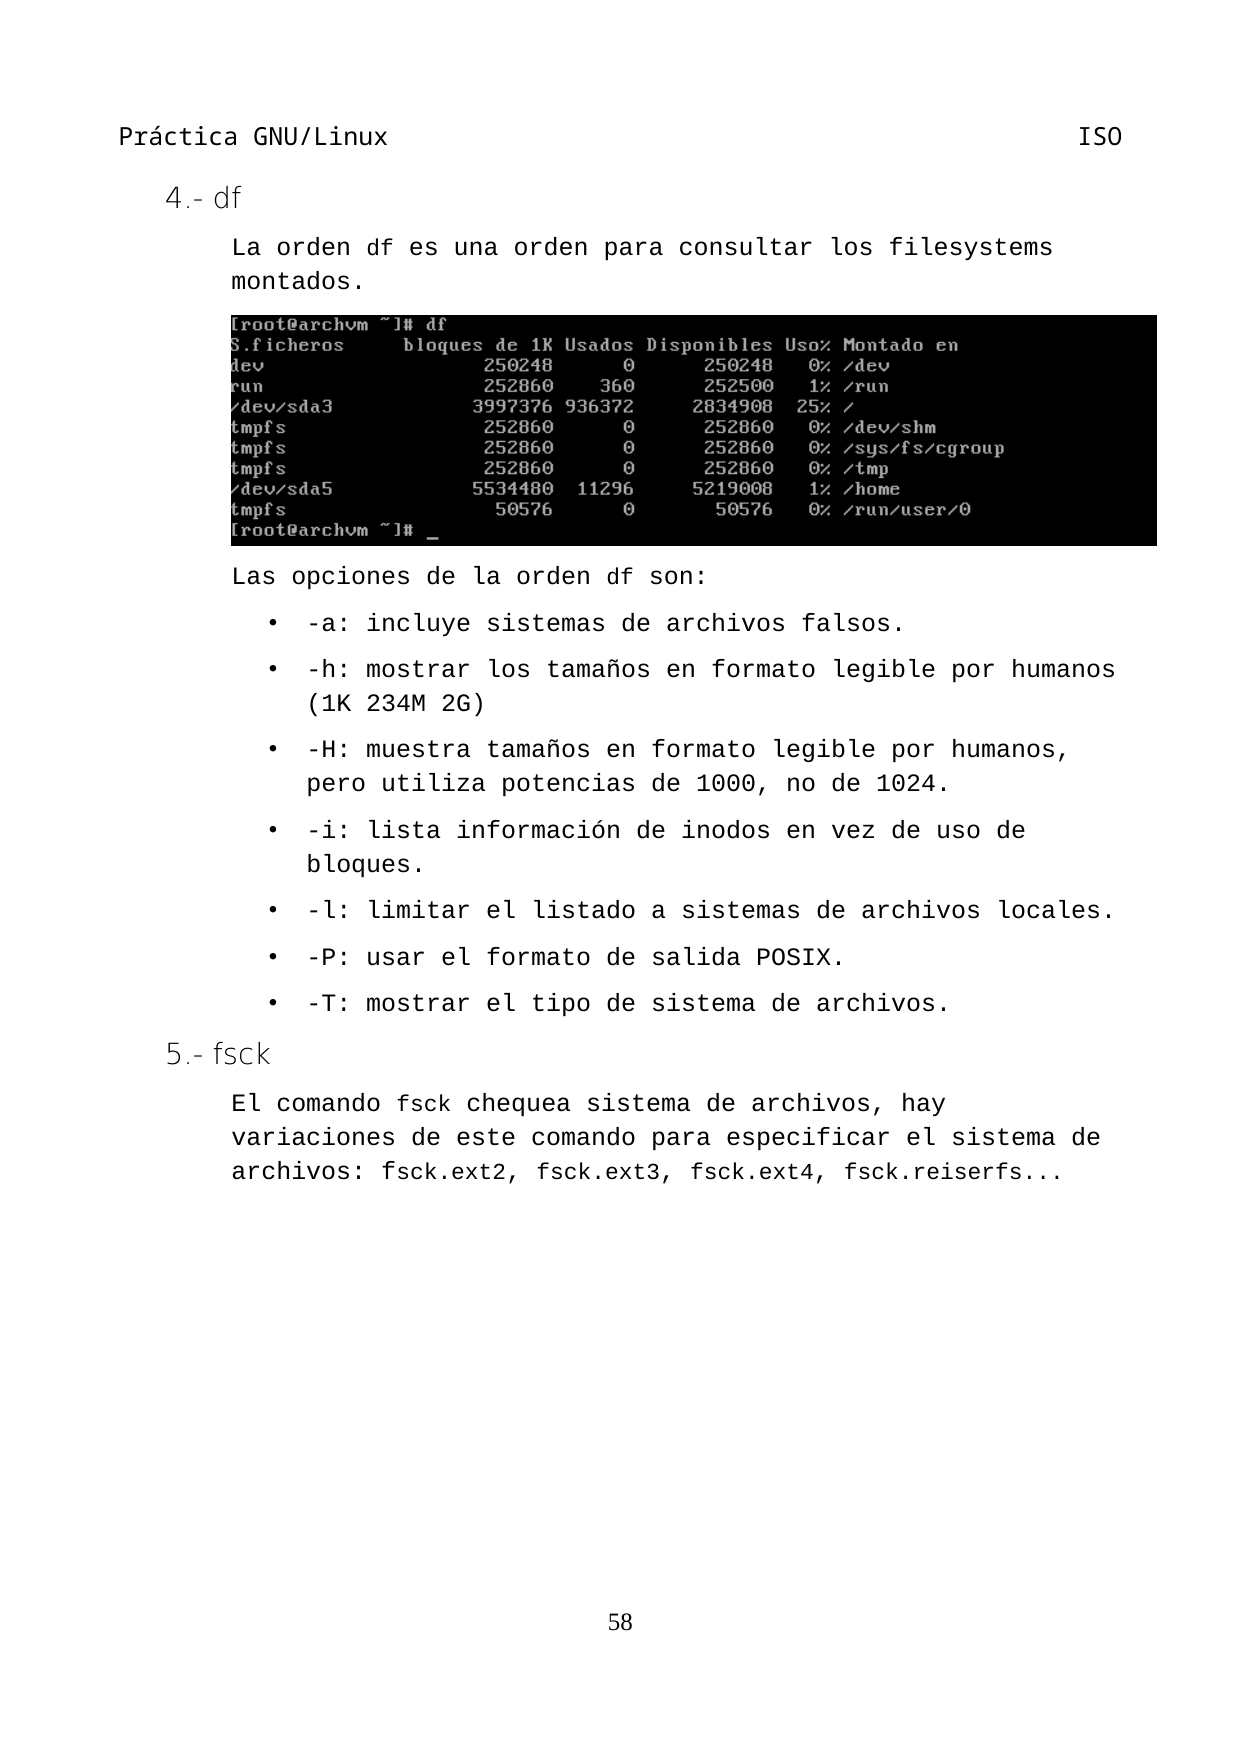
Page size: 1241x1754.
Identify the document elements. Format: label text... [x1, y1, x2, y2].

list -l: limitar el listado a sistemas de archivos locales. [268, 898, 1122, 926]
list -h: mostrar los tamaños en formato legible por humanos (1K 234M 2G) [268, 657, 1122, 719]
text El comando fsck chequea sistema de archivos, hay variaciones de este comando para especificar el sistema de archivos: fsck.ext2, fsck.ext3, fsck.ext4, fsck.reiserfs... [231, 1091, 1122, 1187]
list -i: lista información de inodos en vez de uso de bloques. [268, 817, 1122, 880]
list -P: usar el formato de salida POSIX. [268, 944, 1122, 973]
list -H: muestra tamaños en formato legible por humanos, pero utiliza potencias de 1000, no de 1024. [268, 737, 1122, 799]
list fsck [156, 1037, 1122, 1071]
list -T: mostrar el tipo de sistema de archivos. [268, 991, 1122, 1019]
list -a: incluye sistemas de archivos falsos. [268, 610, 1122, 638]
list df [156, 182, 1122, 216]
text La orden df es una orden para consultar los filesystems montados. [231, 235, 1122, 297]
text Las opciones de la orden df son: [231, 564, 1122, 592]
picture [231, 315, 1157, 546]
